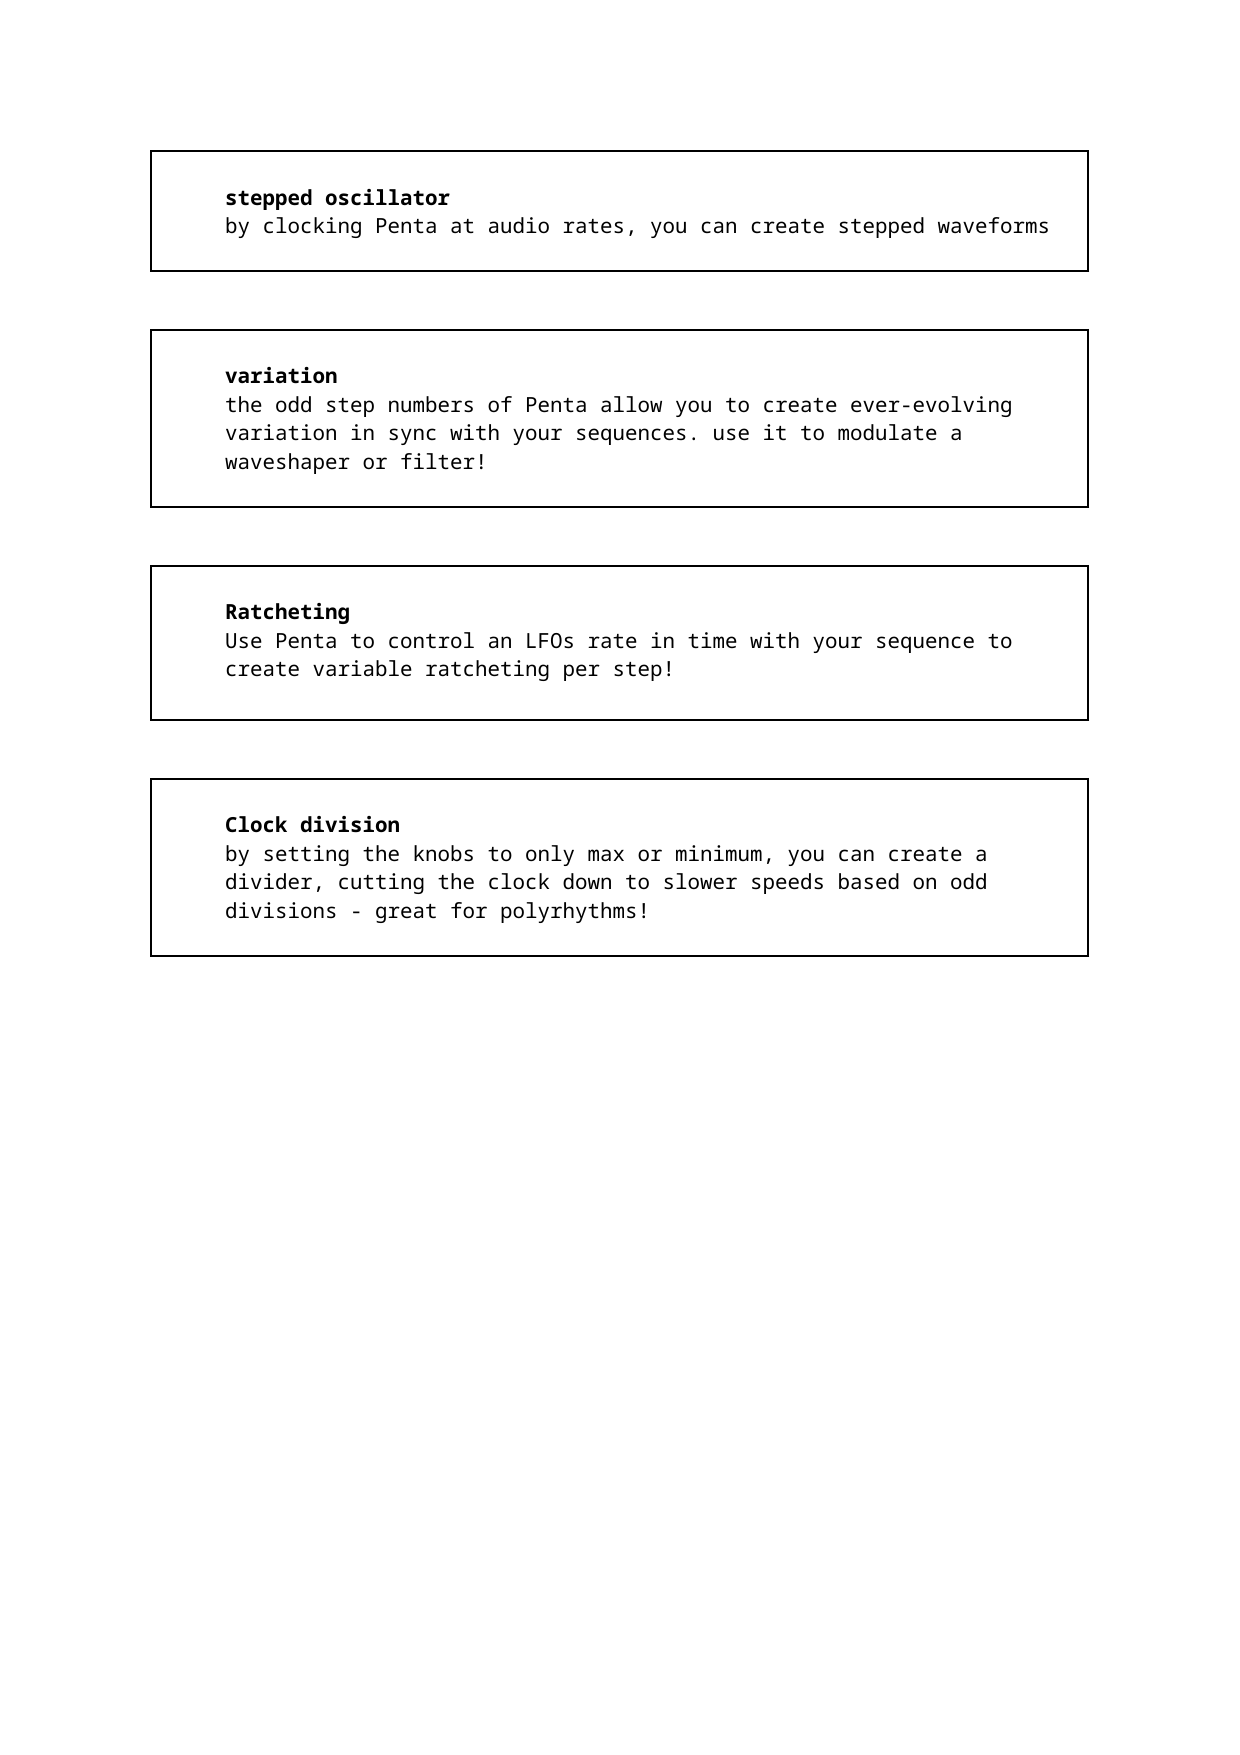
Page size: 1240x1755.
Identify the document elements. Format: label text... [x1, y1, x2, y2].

text Use Penta to control an LFOs rate in time with your sequence to create variable ratcheting per step! [152, 622, 1087, 683]
text by clocking Penta at audio rates, you can create stepped waveforms [152, 207, 1087, 239]
text variation [152, 357, 1087, 386]
text Ratcheting [152, 593, 1087, 622]
text Clock division [152, 806, 1087, 835]
text the odd step numbers of Penta allow you to create ever-evolving variation in sync with your sequences. use it to modulate a waveshaper or filter! [152, 386, 1087, 475]
text stepped oscillator [152, 178, 1087, 207]
text by setting the knobs to only max or minimum, you can create a divider, cutting the clock down to slower speeds based on odd divisions - great for polyrhythms! [152, 835, 1087, 924]
